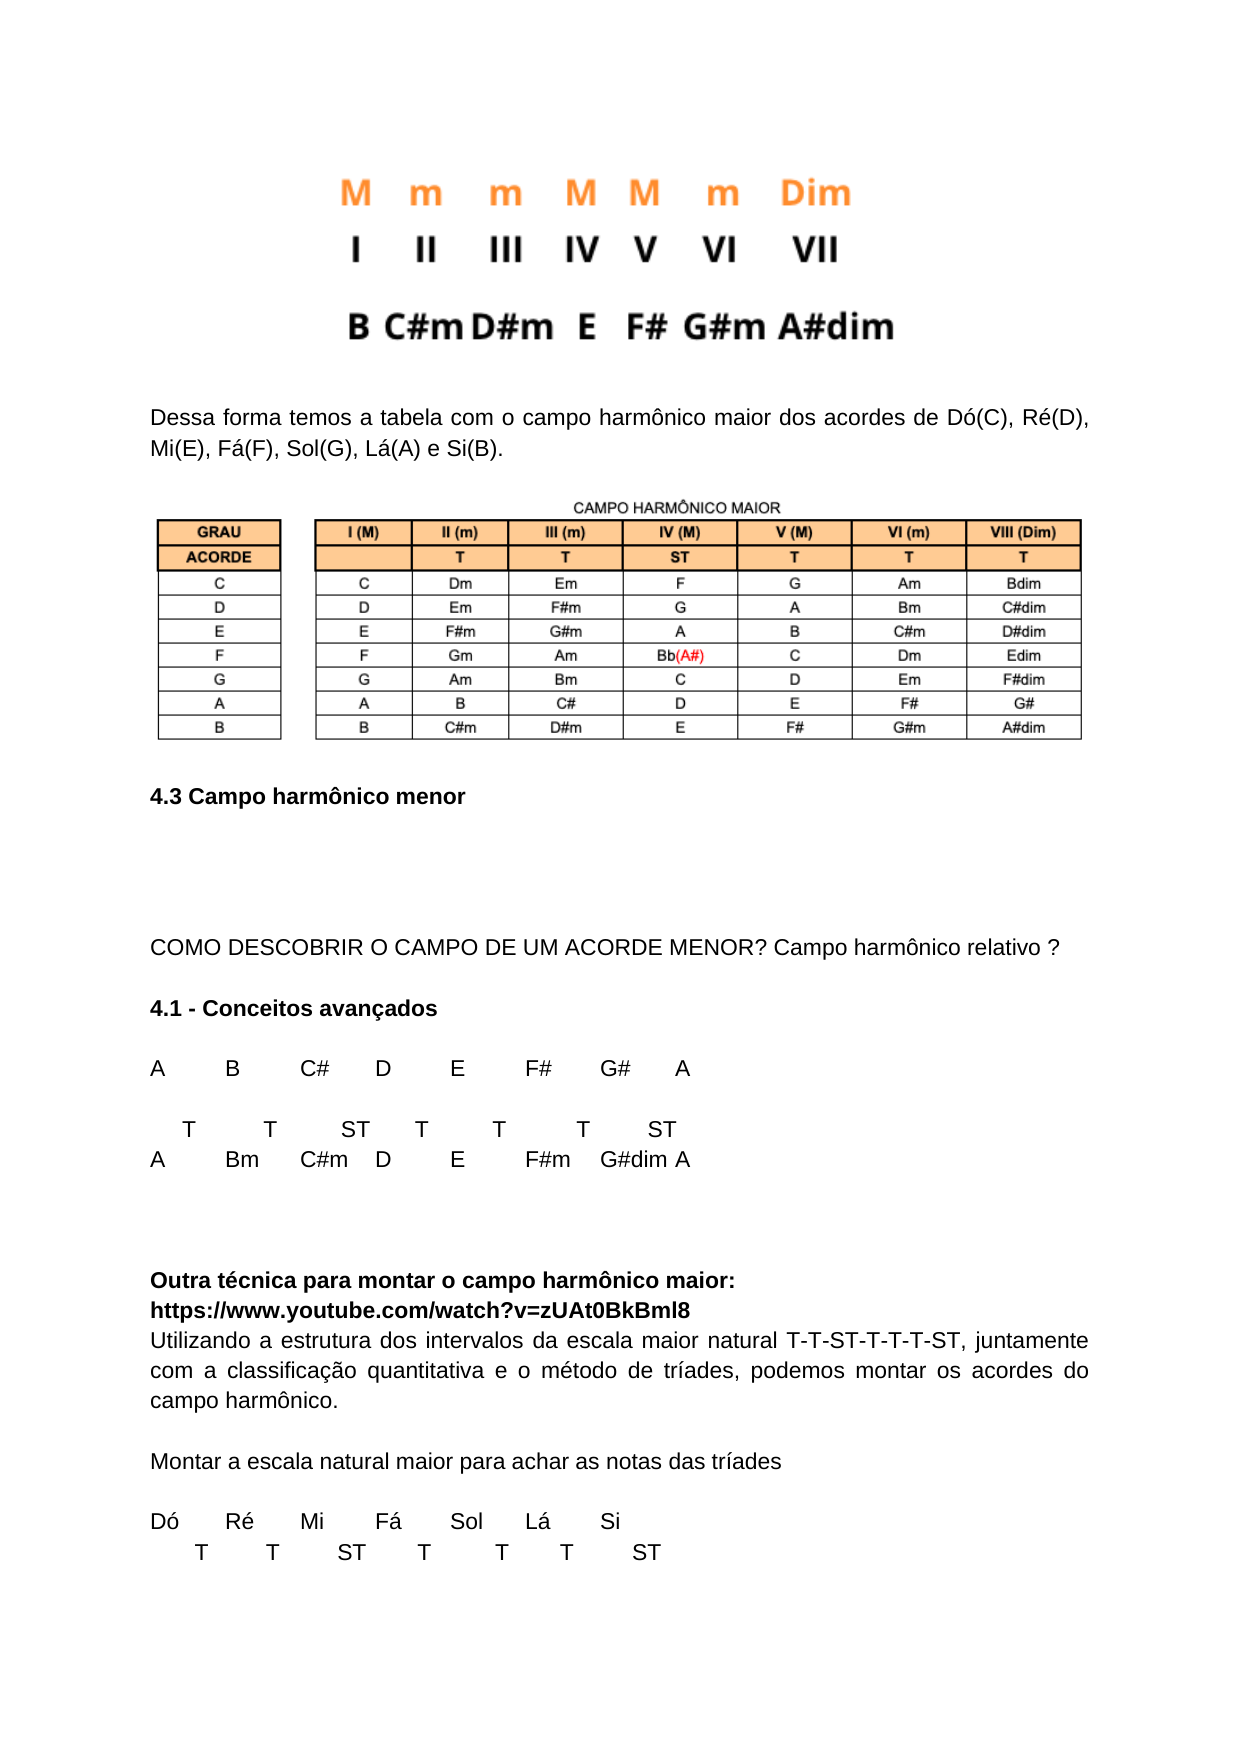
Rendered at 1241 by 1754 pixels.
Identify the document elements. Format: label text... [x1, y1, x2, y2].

picture [317, 150, 923, 371]
picture [150, 495, 1091, 750]
text 4.3 Campo harmônico menor [150, 783, 1090, 809]
text T T ST T T T ST [150, 1538, 1090, 1565]
text Dessa forma temos a tabela com o campo harmônico maior dos acordes de Dó(C), Ré(D), Mi(E), Fá(F), Sol(G), Lá(A) e Si(B). [150, 404, 1090, 461]
text 4.1 - Conceitos avançados [150, 995, 1090, 1021]
text Outra técnica para montar o campo harmônico maior: [150, 1267, 1090, 1293]
text Utilizando a estrutura dos intervalos da escala maior natural T-T-ST-T-T-T-ST, juntamente com a classificação quantitativa e o método de tríades, podemos montar os acordes do campo harmônico. [150, 1327, 1090, 1414]
text Dó Ré Mi Fá Sol Lá Si [150, 1508, 1090, 1534]
text COMO DESCOBRIR O CAMPO DE UM ACORDE MENOR? Campo harmônico relativo ? [150, 934, 1090, 961]
text A Bm C#m D E F#m G#dim A [150, 1146, 1090, 1172]
text Montar a escala natural maior para achar as notas das tríades [150, 1448, 1090, 1474]
text A B C# D E F# G# A [150, 1055, 1090, 1081]
text https://www.youtube.com/watch?v=zUAt0BkBml8 [150, 1297, 1090, 1323]
text T T ST T T T ST [150, 1116, 1090, 1142]
